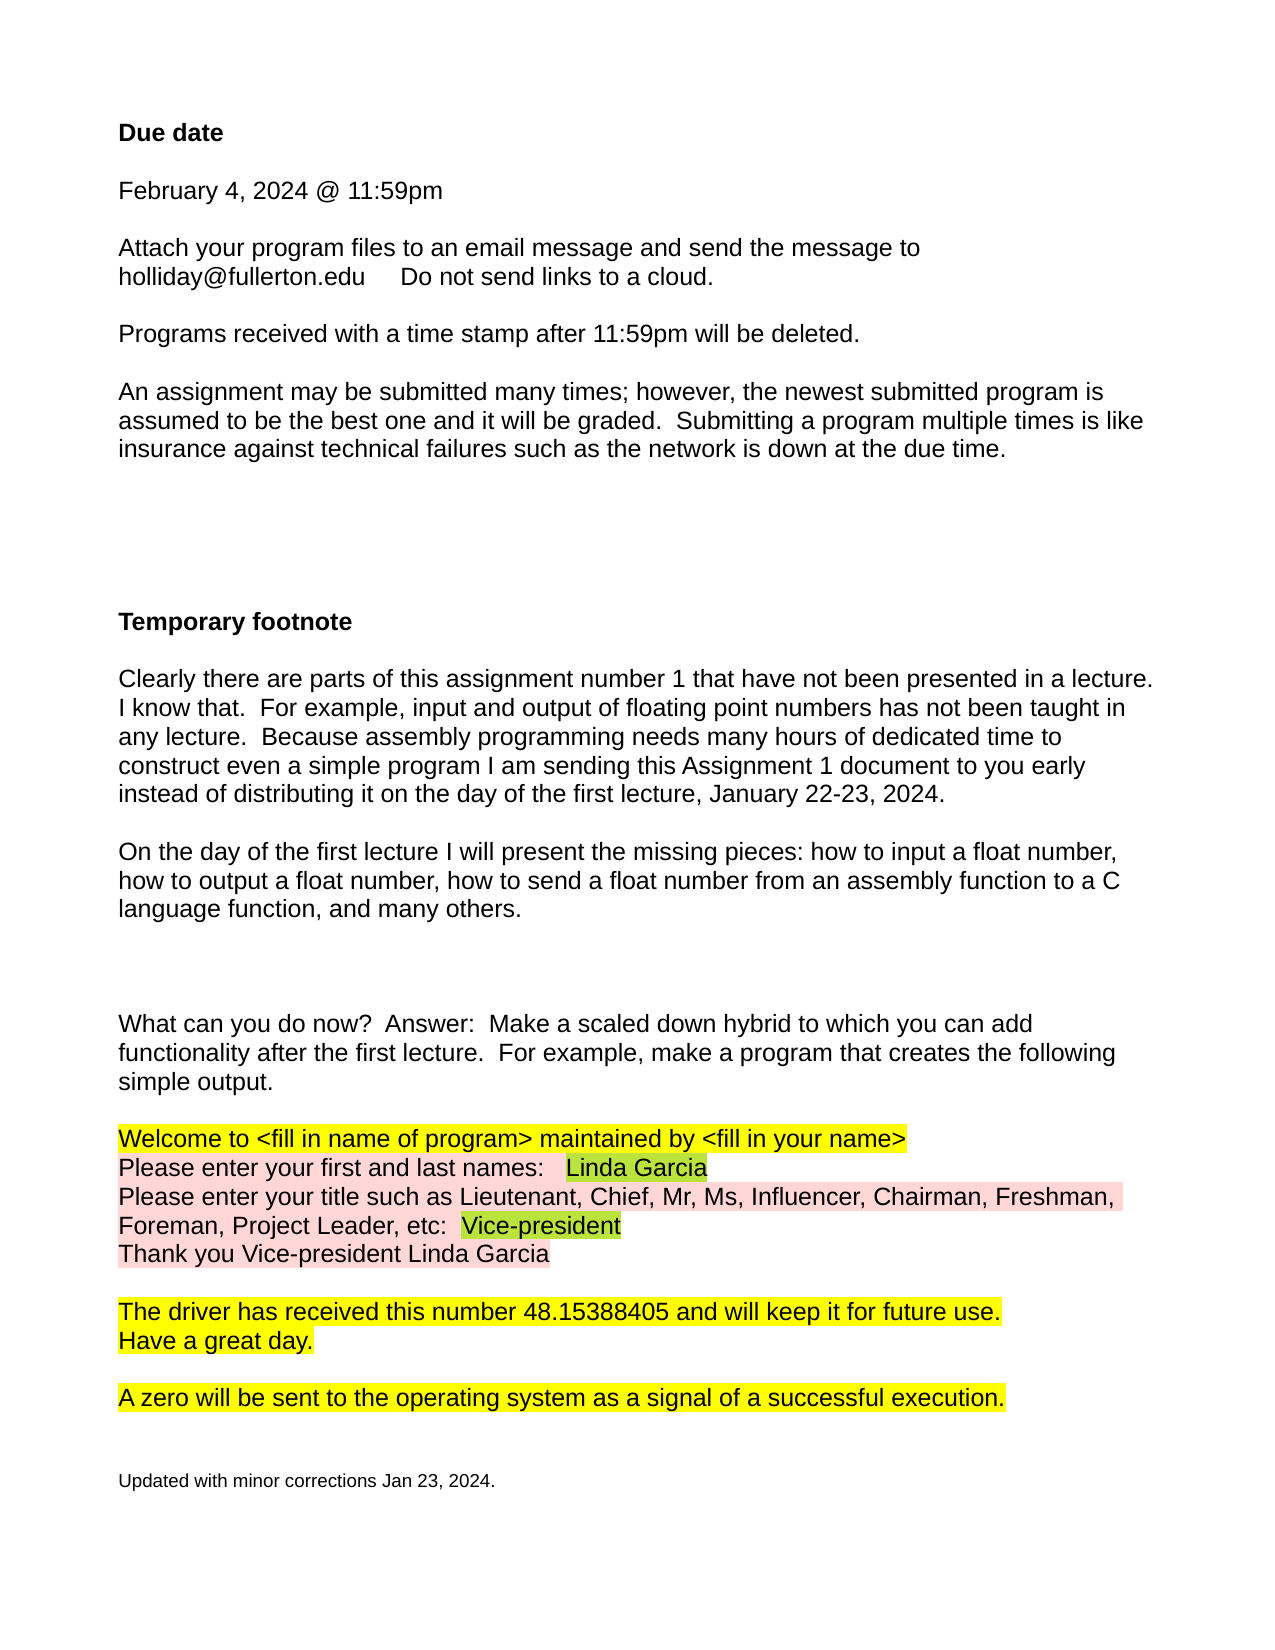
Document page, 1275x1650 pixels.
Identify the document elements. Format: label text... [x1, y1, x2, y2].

text Due date [118, 118, 1157, 147]
text The driver has received this number 48.15388405 and will keep it for future use. [118, 1297, 1157, 1326]
text Please enter your first and last names: Linda Garcia [118, 1153, 1157, 1182]
text Attach your program files to an email message and send the message to holliday@fullerton.edu Do not send links to a cloud. [118, 233, 1157, 291]
text On the day of the first lecture I will present the missing pieces: how to input a float number, how to output a float number, how to send a float number from an assembly function to a C language function, and many others. [118, 837, 1157, 923]
text Temporary footnote [118, 607, 1157, 636]
text What can you do now? Answer: Make a scaled down hybrid to which you can add functionality after the first lecture. For example, make a program that creates the following simple output. [118, 1009, 1157, 1096]
text Clearly there are parts of this assignment number 1 that have not been presented in a lecture. I know that. For example, input and output of floating point numbers has not been taught in any lecture. Because assembly programming needs many hours of dedicated time to construct even a simple program I am sending this Assignment 1 document to you early instead of distributing it on the day of the first lecture, January 22-23, 2024. [118, 664, 1157, 808]
text February 4, 2024 @ 11:59pm [118, 176, 1157, 204]
text Please enter your title such as Lieutenant, Chief, Mr, Ms, Influencer, Chairman, Freshman, Foreman, Project Leader, etc: Vice-president [118, 1182, 1157, 1239]
text Updated with minor corrections Jan 23, 2024. [118, 1469, 1157, 1491]
text Programs received with a time stamp after 11:59pm will be deleted. [118, 319, 1157, 348]
text Thank you Vice-president Linda Garcia [118, 1239, 1157, 1268]
text Welcome to <fill in name of program> maintained by <fill in your name> [118, 1124, 1157, 1153]
text An assignment may be submitted many times; however, the newest submitted program is assumed to be the best one and it will be graded. Submitting a program multiple times is like insurance against technical failures such as the network is down at the due time. [118, 377, 1157, 463]
text A zero will be sent to the operating system as a signal of a successful execution. [118, 1383, 1157, 1412]
text Have a great day. [118, 1326, 1157, 1354]
